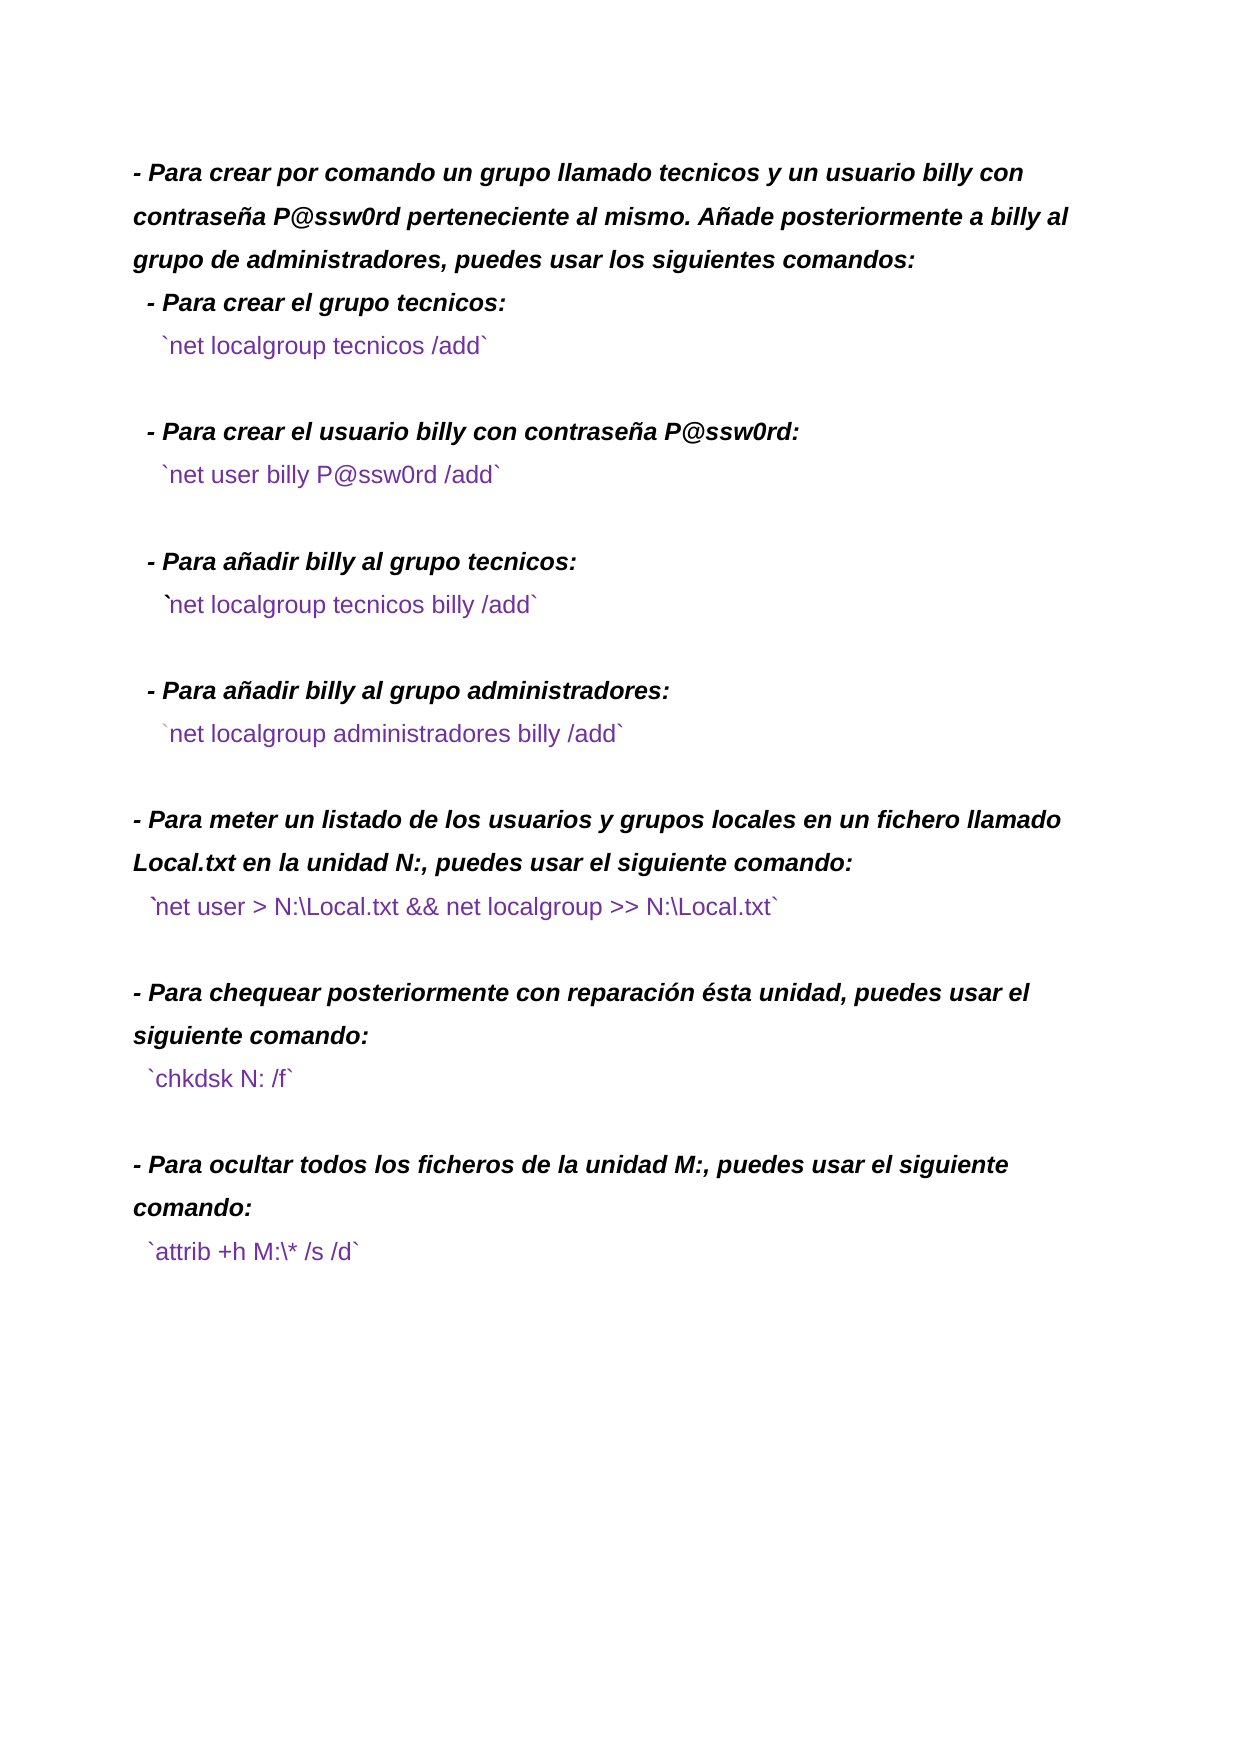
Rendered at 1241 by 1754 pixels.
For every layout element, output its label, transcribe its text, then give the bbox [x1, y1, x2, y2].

text - Para añadir billy al grupo tecnicos: [133, 546, 1107, 575]
text - Para crear el usuario billy con contraseña P@ssw0rd: [133, 417, 1107, 446]
text `net user > N:\Local.txt && net localgroup >> N:\Local.txt` [133, 891, 1107, 920]
text - Para ocultar todos los ficheros de la unidad M:, puedes usar el siguiente comando: [133, 1150, 1107, 1222]
text - Para añadir billy al grupo administradores: [133, 676, 1107, 704]
text `net localgroup tecnicos /add` [133, 331, 1107, 359]
text - Para crear por comando un grupo llamado tecnicos y un usuario billy con contraseña P@ssw0rd perteneciente al mismo. Añade posteriormente a billy al grupo de administradores, puedes usar los siguientes comandos: [133, 158, 1107, 273]
text - Para chequear posteriormente con reparación ésta unidad, puedes usar el siguiente comando: [133, 978, 1107, 1049]
text `attrib +h M:\* /s /d` [133, 1236, 1107, 1265]
text `net localgroup administradores billy /add` [133, 719, 1107, 748]
text `net user billy P@ssw0rd /add` [133, 460, 1107, 489]
text `net localgroup tecnicos billy /add` [133, 589, 1107, 618]
text - Para crear el grupo tecnicos: [133, 288, 1107, 316]
text - Para meter un listado de los usuarios y grupos locales en un fichero llamado Local.txt en la unidad N:, puedes usar el siguiente comando: [133, 805, 1107, 877]
text `chkdsk N: /f` [133, 1064, 1107, 1093]
